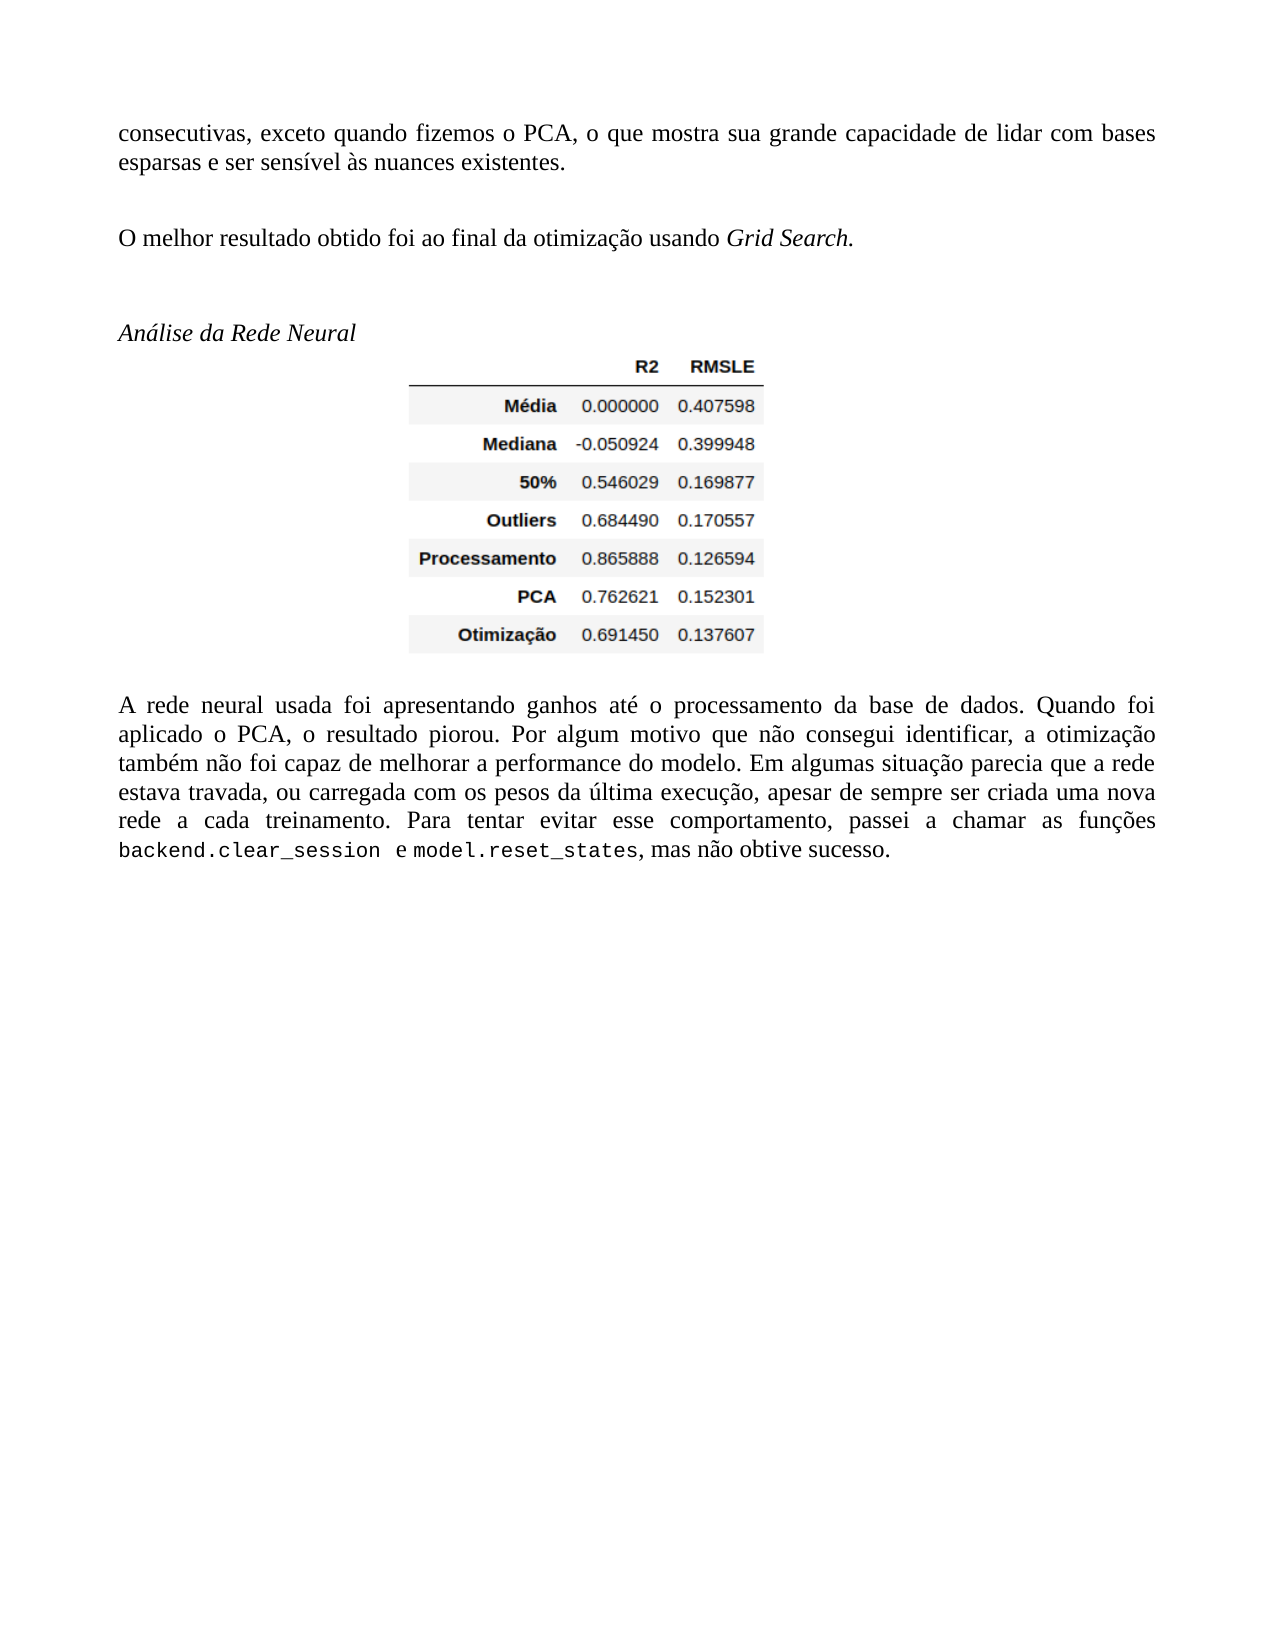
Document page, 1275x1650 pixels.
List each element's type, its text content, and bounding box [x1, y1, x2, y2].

text O melhor resultado obtido foi ao final da otimização usando Grid Search. [118, 223, 1157, 252]
text consecutivas, exceto quando fizemos o PCA, o que mostra sua grande capacidade de lidar com bases esparsas e ser sensível às nuances existentes. [118, 118, 1157, 176]
subtitle Análise da Rede Neural [118, 318, 1157, 347]
picture [398, 347, 774, 662]
text A rede neural usada foi apresentando ganhos até o processamento da base de dados. Quando foi aplicado o PCA, o resultado piorou. Por algum motivo que não consegui identificar, a otimização também não foi capaz de melhorar a performance do modelo. Em algumas situação parecia que a rede estava travada, ou carregada com os pesos da última execução, apesar de sempre ser criada uma nova rede a cada treinamento. Para tentar evitar esse comportamento, passei a chamar as funções backend.clear_session e model.reset_states, mas não obtive sucesso. [118, 690, 1157, 865]
